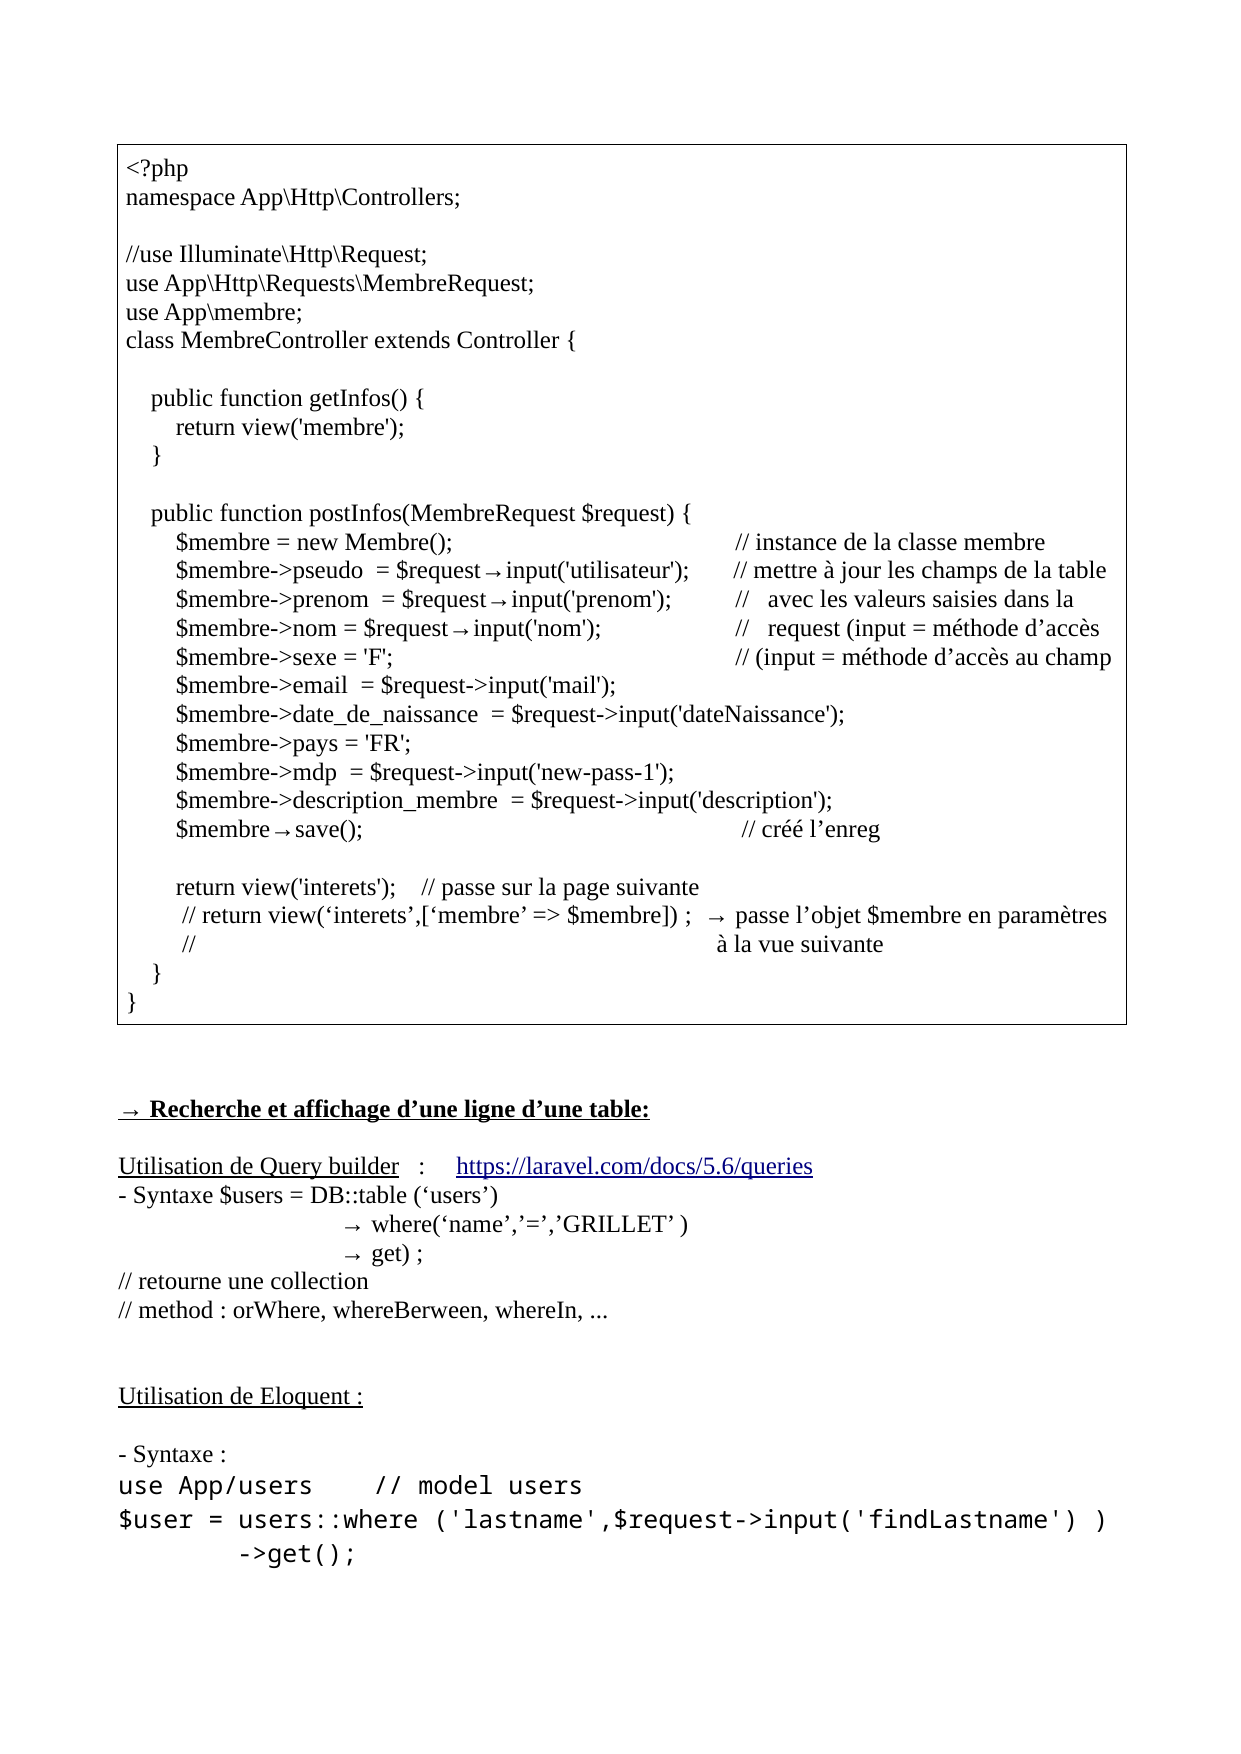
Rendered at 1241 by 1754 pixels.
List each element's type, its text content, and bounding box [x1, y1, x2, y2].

text $membre = new Membre(); // instance de la classe membre [126, 527, 1118, 556]
text $membre->pseudo = $request→input('utilisateur'); // mettre à jour les champs de la table [126, 556, 1118, 584]
text $user = users::where ('lastname',$request->input('findLastname') ) [118, 1502, 1122, 1536]
text $membre→save(); // créé l’enreg [126, 814, 1118, 843]
text $membre->prenom = $request→input('prenom'); // avec les valeurs saisies dans la [126, 584, 1118, 613]
text // return view(‘interets’,[‘membre’ => $membre]) ; → passe l’objet $membre en paramètres [126, 901, 1118, 929]
text // retourne une collection [118, 1266, 1122, 1295]
text ->get(); [118, 1536, 1122, 1570]
text public function getInfos() { [126, 383, 1118, 412]
text $membre->nom = $request→input('nom'); // request (input = méthode d’accès [126, 613, 1118, 642]
text return view('membre'); [126, 412, 1118, 441]
text use App/users // model users [118, 1468, 1122, 1502]
text $membre->email = $request->input('mail'); [126, 671, 1118, 699]
text $membre->pays = 'FR'; [126, 728, 1118, 757]
text } [126, 958, 1118, 987]
text - Syntaxe $users = DB::table (‘users’) [118, 1180, 1122, 1209]
text use App\Http\Requests\MembreRequest; [126, 268, 1118, 297]
text → where(‘name’,’=’,’GRILLET’ ) [118, 1209, 1122, 1238]
text → get) ; [118, 1238, 1122, 1266]
text Utilisation de Query builder : https://laravel.com/docs/5.6/queries [118, 1151, 1122, 1180]
text $membre->description_membre = $request->input('description'); [126, 786, 1118, 814]
text class MembreController extends Controller { [126, 326, 1118, 354]
text } [126, 987, 1118, 1016]
text public function postInfos(MembreRequest $request) { [126, 498, 1118, 527]
text $membre->mdp = $request->input('new-pass-1'); [126, 757, 1118, 786]
text } [126, 441, 1118, 469]
text use App\membre; [126, 297, 1118, 326]
text <?php [126, 153, 1118, 182]
text // à la vue suivante [126, 929, 1118, 958]
text //use Illuminate\Http\Request; [126, 239, 1118, 268]
text - Syntaxe : [118, 1439, 1122, 1468]
text // method : orWhere, whereBerween, whereIn, ... [118, 1295, 1122, 1324]
text return view('interets'); // passe sur la page suivante [126, 872, 1118, 901]
text $membre->sexe = 'F'; // (input = méthode d’accès au champ [126, 642, 1118, 671]
text $membre->date_de_naissance = $request->input('dateNaissance'); [126, 699, 1118, 728]
text Utilisation de Eloquent : [118, 1381, 1122, 1410]
text → Recherche et affichage d’une ligne d’une table: [118, 1094, 1122, 1123]
text namespace App\Http\Controllers; [126, 182, 1118, 211]
